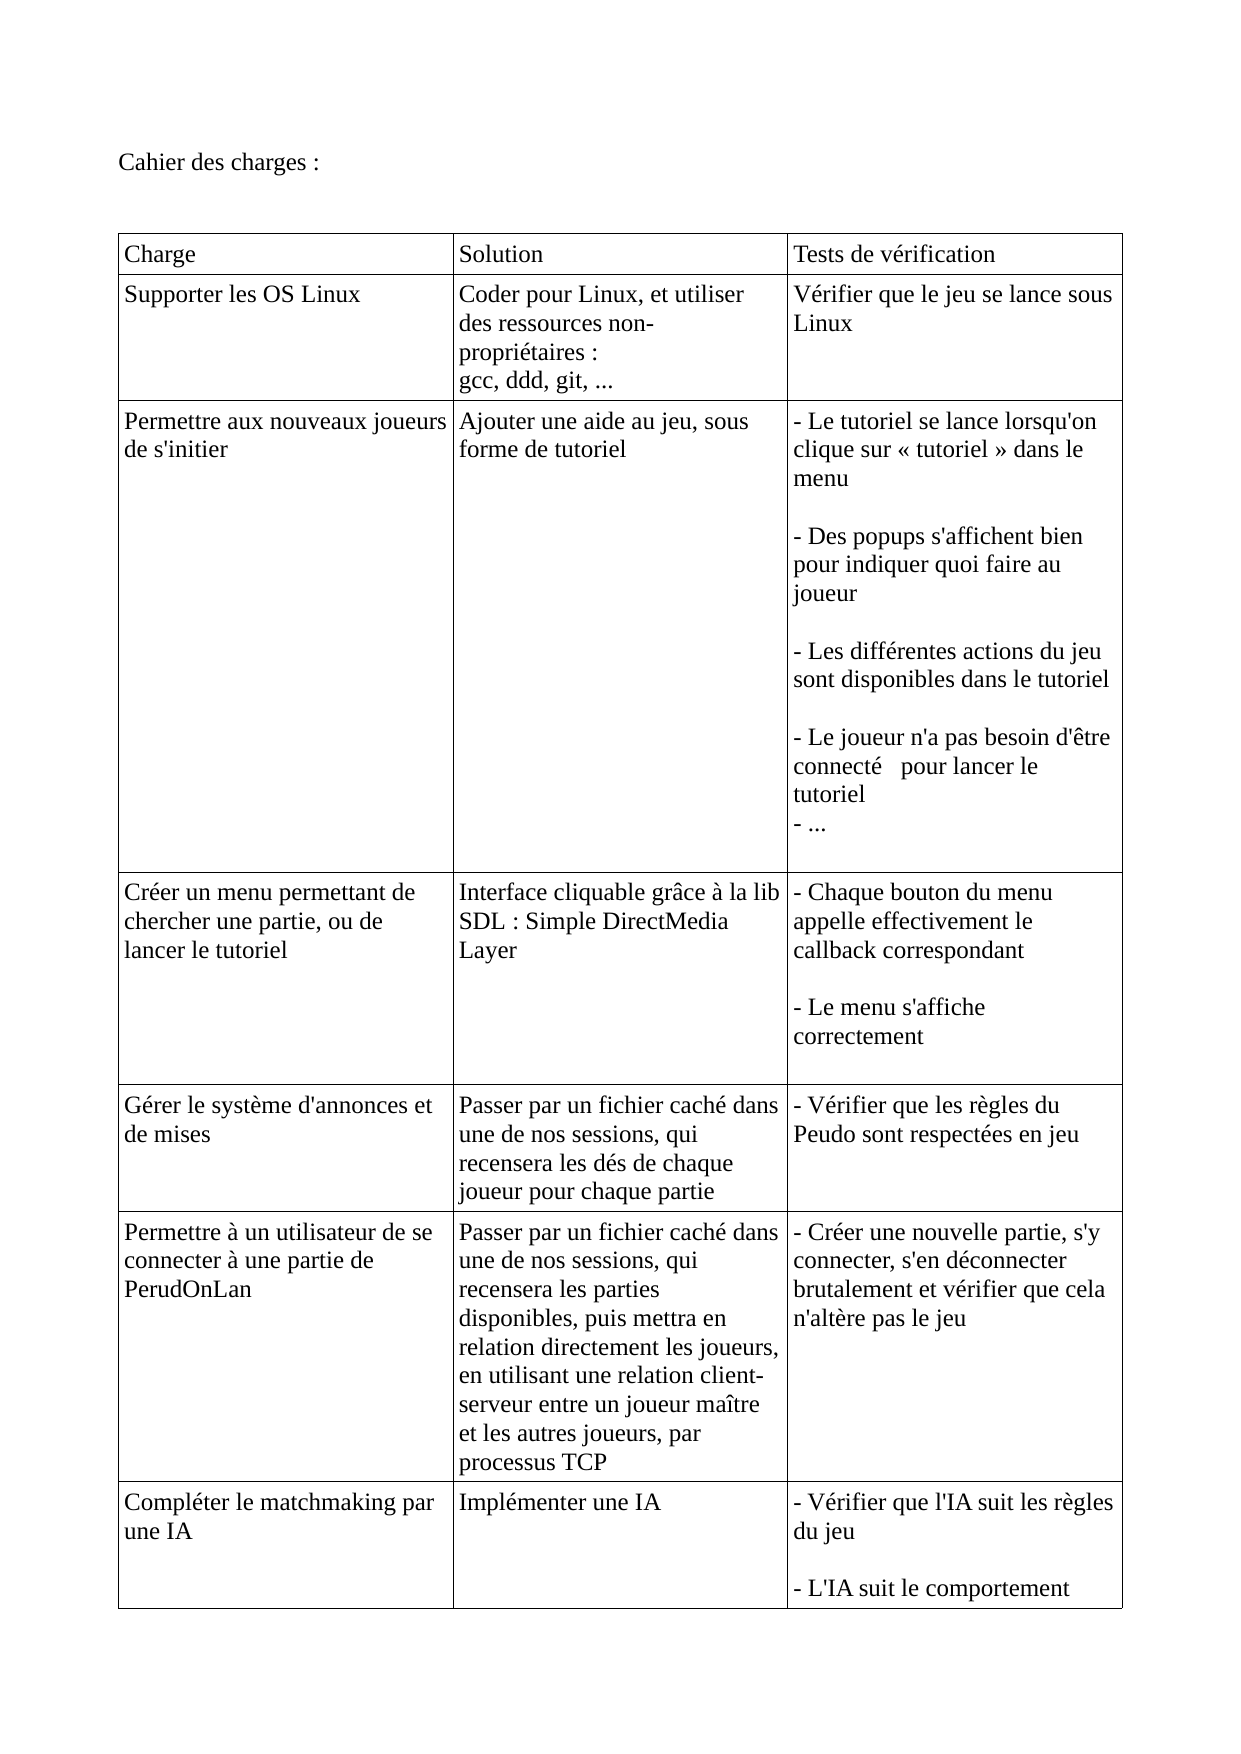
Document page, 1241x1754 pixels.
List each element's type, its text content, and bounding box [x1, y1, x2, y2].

table_cell - Vérifier que l'IA suit les règles du jeu - L'IA suit le comportement [788, 1482, 1122, 1608]
table_cell Vérifier que le jeu se lance sous Linux [788, 275, 1122, 400]
table_cell Passer par un fichier caché dans une de nos sessions, qui recensera les parties disponibles, puis mettra en relation directement les joueurs, en utilisant une relation client-serveur entre un joueur maître et les autres joueurs, par processus TCP [454, 1212, 787, 1481]
table_cell Permettre aux nouveaux joueurs de s'initier [119, 401, 453, 872]
table_cell Supporter les OS Linux [119, 275, 453, 400]
text Cahier des charges : [118, 147, 1122, 176]
table_header Solution [454, 234, 787, 273]
table_cell Permettre à un utilisateur de se connecter à une partie de PerudOnLan [119, 1212, 453, 1481]
table_header Charge [119, 234, 453, 273]
table_cell - Vérifier que les règles du Peudo sont respectées en jeu [788, 1085, 1122, 1211]
table_cell - Le tutoriel se lance lorsqu'on clique sur « tutoriel » dans le menu - Des popups s'affichent bien pour indiquer quoi faire au joueur - Les différentes actions du jeu sont disponibles dans le tutoriel - Le joueur n'a pas besoin d'être connecté pour lancer le tutoriel - ... [788, 401, 1122, 872]
table_cell Compléter le matchmaking par une IA [119, 1482, 453, 1608]
table_header Tests de vérification [788, 234, 1122, 273]
table_cell Gérer le système d'annonces et de mises [119, 1085, 453, 1211]
table_cell Coder pour Linux, et utiliser des ressources non-propriétaires : gcc, ddd, git, ... [454, 275, 787, 400]
table_cell Ajouter une aide au jeu, sous forme de tutoriel [454, 401, 787, 872]
table_cell - Chaque bouton du menu appelle effectivement le callback correspondant - Le menu s'affiche correctement [788, 873, 1122, 1084]
table_cell Créer un menu permettant de chercher une partie, ou de lancer le tutoriel [119, 873, 453, 1084]
table_cell Implémenter une IA [454, 1482, 787, 1608]
table_cell Passer par un fichier caché dans une de nos sessions, qui recensera les dés de chaque joueur pour chaque partie [454, 1085, 787, 1211]
table_cell - Créer une nouvelle partie, s'y connecter, s'en déconnecter brutalement et vérifier que cela n'altère pas le jeu [788, 1212, 1122, 1481]
table_cell Interface cliquable grâce à la lib SDL : Simple DirectMedia Layer [454, 873, 787, 1084]
